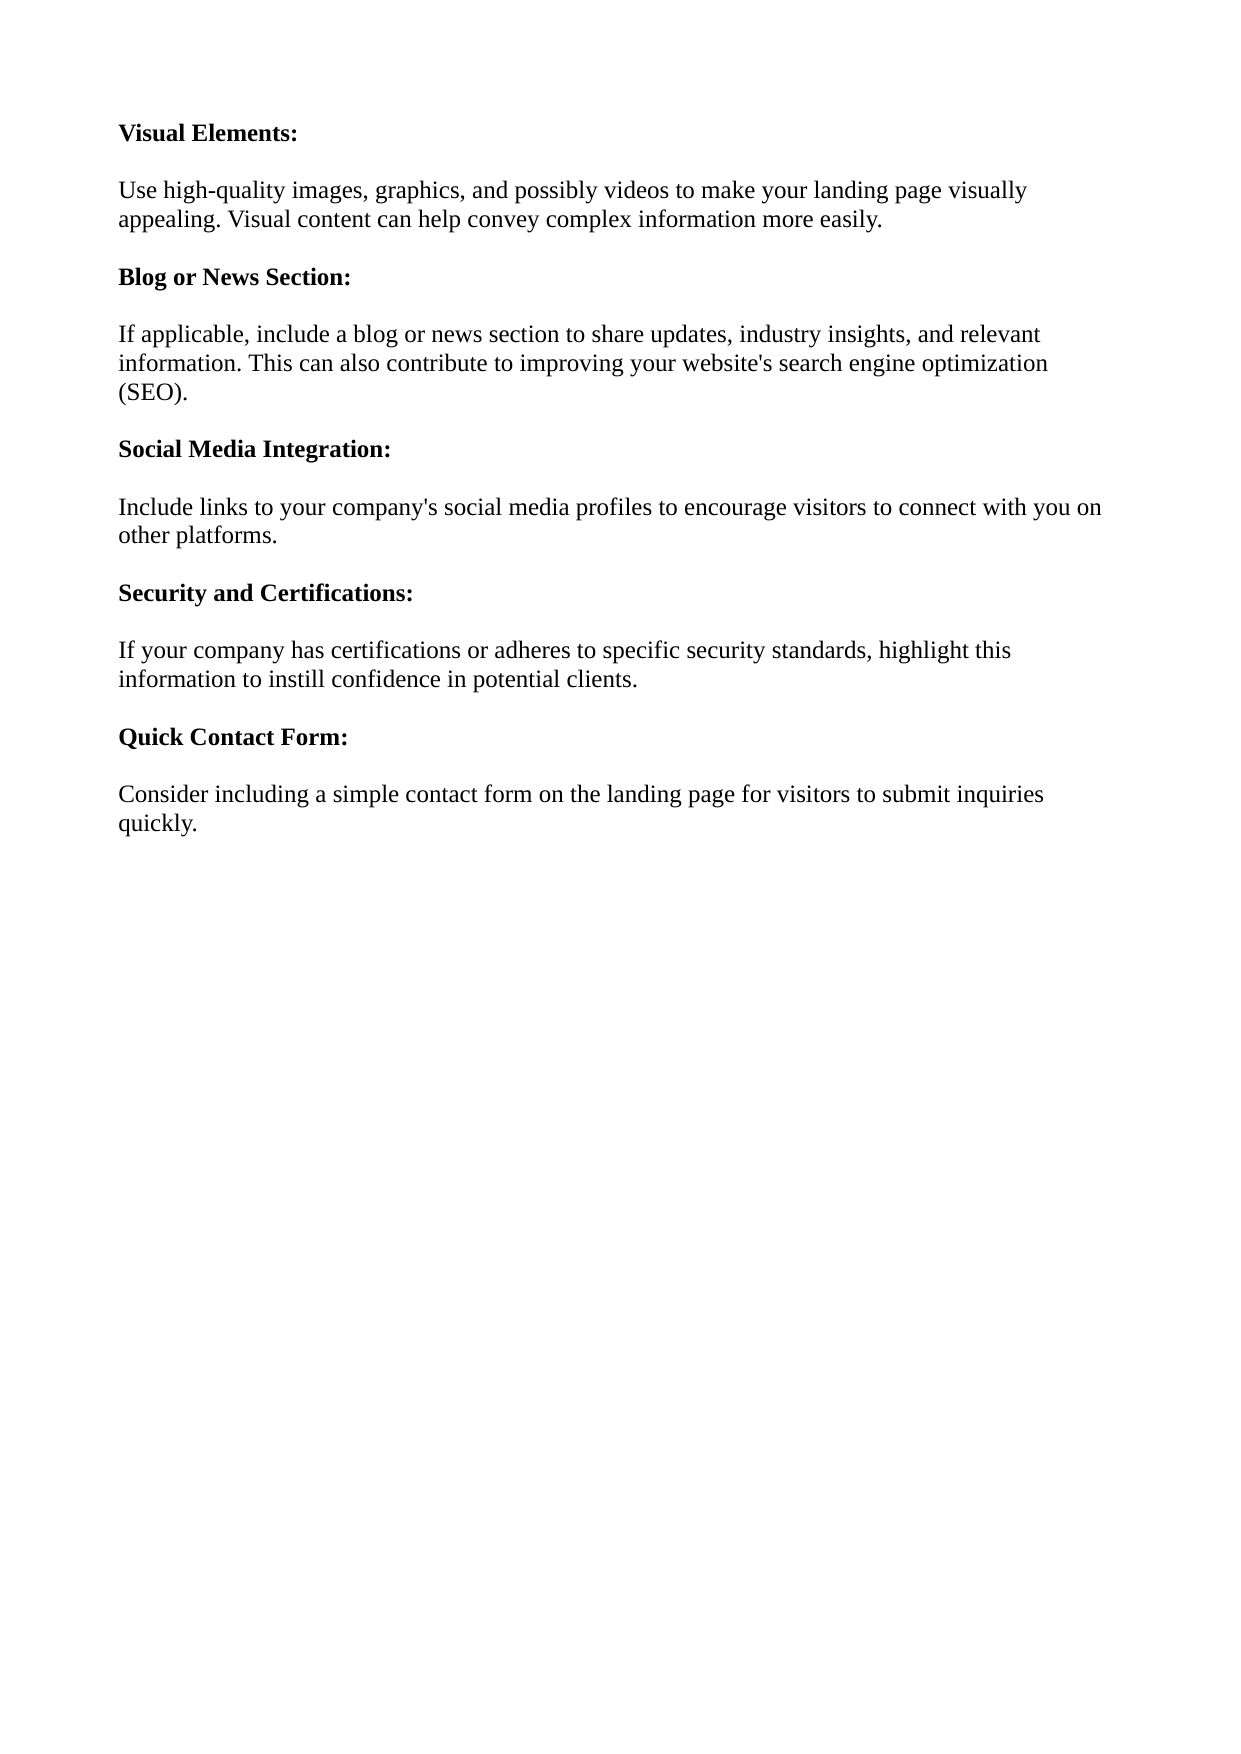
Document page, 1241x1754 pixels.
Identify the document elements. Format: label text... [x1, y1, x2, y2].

text Quick Contact Form: [118, 722, 1122, 751]
text If your company has certifications or adheres to specific security standards, highlight this information to instill confidence in potential clients. [118, 636, 1122, 693]
text Consider including a simple contact form on the landing page for visitors to submit inquiries quickly. [118, 779, 1122, 837]
text Social Media Integration: [118, 434, 1122, 463]
text Blog or News Section: [118, 262, 1122, 291]
text If applicable, include a blog or news section to share updates, industry insights, and relevant information. This can also contribute to improving your website's search engine optimization (SEO). [118, 319, 1122, 406]
text Visual Elements: [118, 118, 1122, 147]
text Security and Certifications: [118, 578, 1122, 607]
text Include links to your company's social media profiles to encourage visitors to connect with you on other platforms. [118, 492, 1122, 549]
text Use high-quality images, graphics, and possibly videos to make your landing page visually appealing. Visual content can help convey complex information more easily. [118, 176, 1122, 233]
